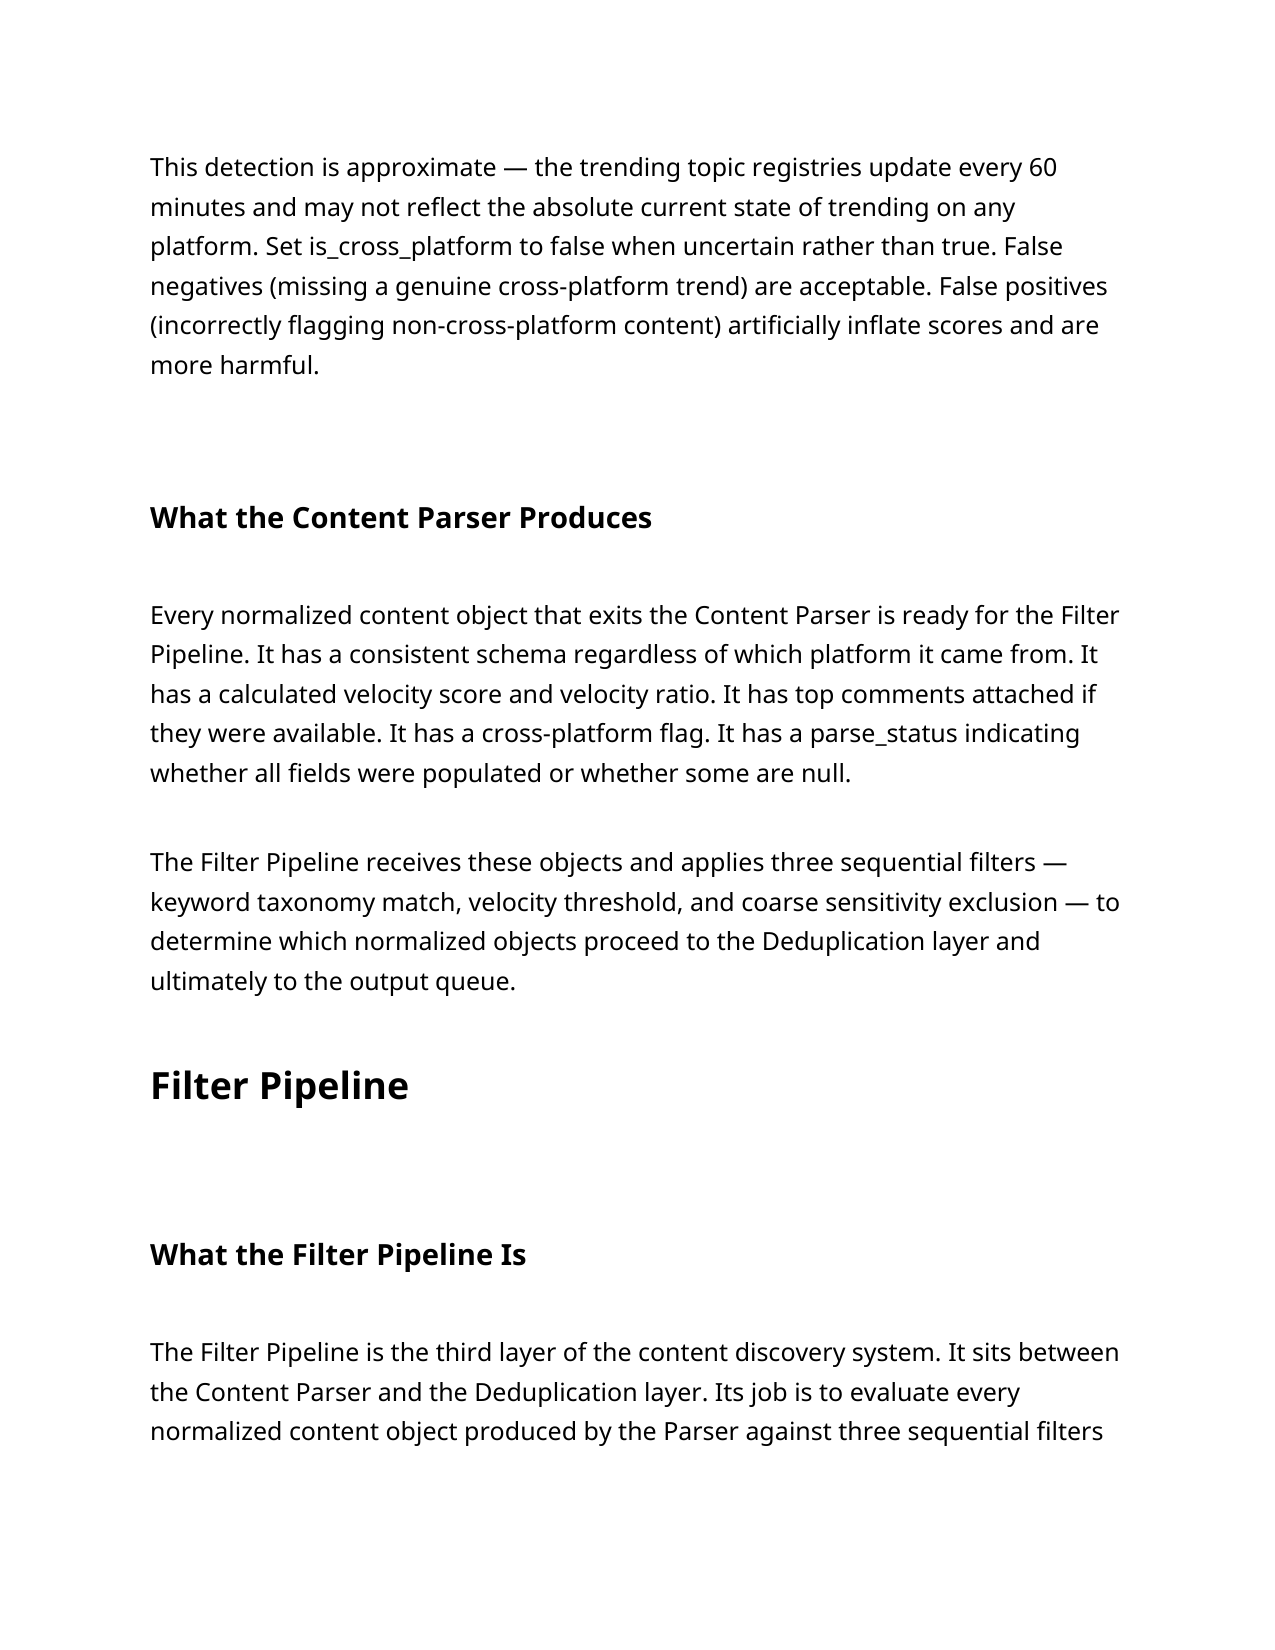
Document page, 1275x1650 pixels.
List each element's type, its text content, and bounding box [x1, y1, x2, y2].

text This detection is approximate — the trending topic registries update every 60 minutes and may not reflect the absolute current state of trending on any platform. Set is_cross_platform to false when uncertain rather than true. False negatives (missing a genuine cross-platform trend) are acceptable. False positives (incorrectly flagging non-cross-platform content) artificially inflate scores and are more harmful. [150, 150, 1125, 381]
text Every normalized content object that exits the Content Parser is ready for the Filter Pipeline. It has a consistent schema regardless of which platform it came from. It has a calculated velocity score and velocity ratio. It has top comments attached if they were available. It has a cross-platform flag. It has a parse_status indicating whether all fields were populated or whether some are null. [150, 597, 1125, 789]
text The Filter Pipeline receives these objects and applies three sequential filters — keyword taxonomy match, velocity threshold, and coarse sensitivity exclusion — to determine which normalized objects proceed to the Deduplication layer and ultimately to the output queue. [150, 845, 1125, 997]
text The Filter Pipeline is the third layer of the content discovery system. It sits between the Content Parser and the Deduplication layer. Its job is to evaluate every normalized content object produced by the Parser against three sequential filters [150, 1335, 1125, 1448]
subtitle What the Filter Pipeline Is [150, 1235, 1125, 1274]
subtitle Filter Pipeline [150, 1059, 1125, 1110]
subtitle What the Content Parser Produces [150, 497, 1125, 537]
